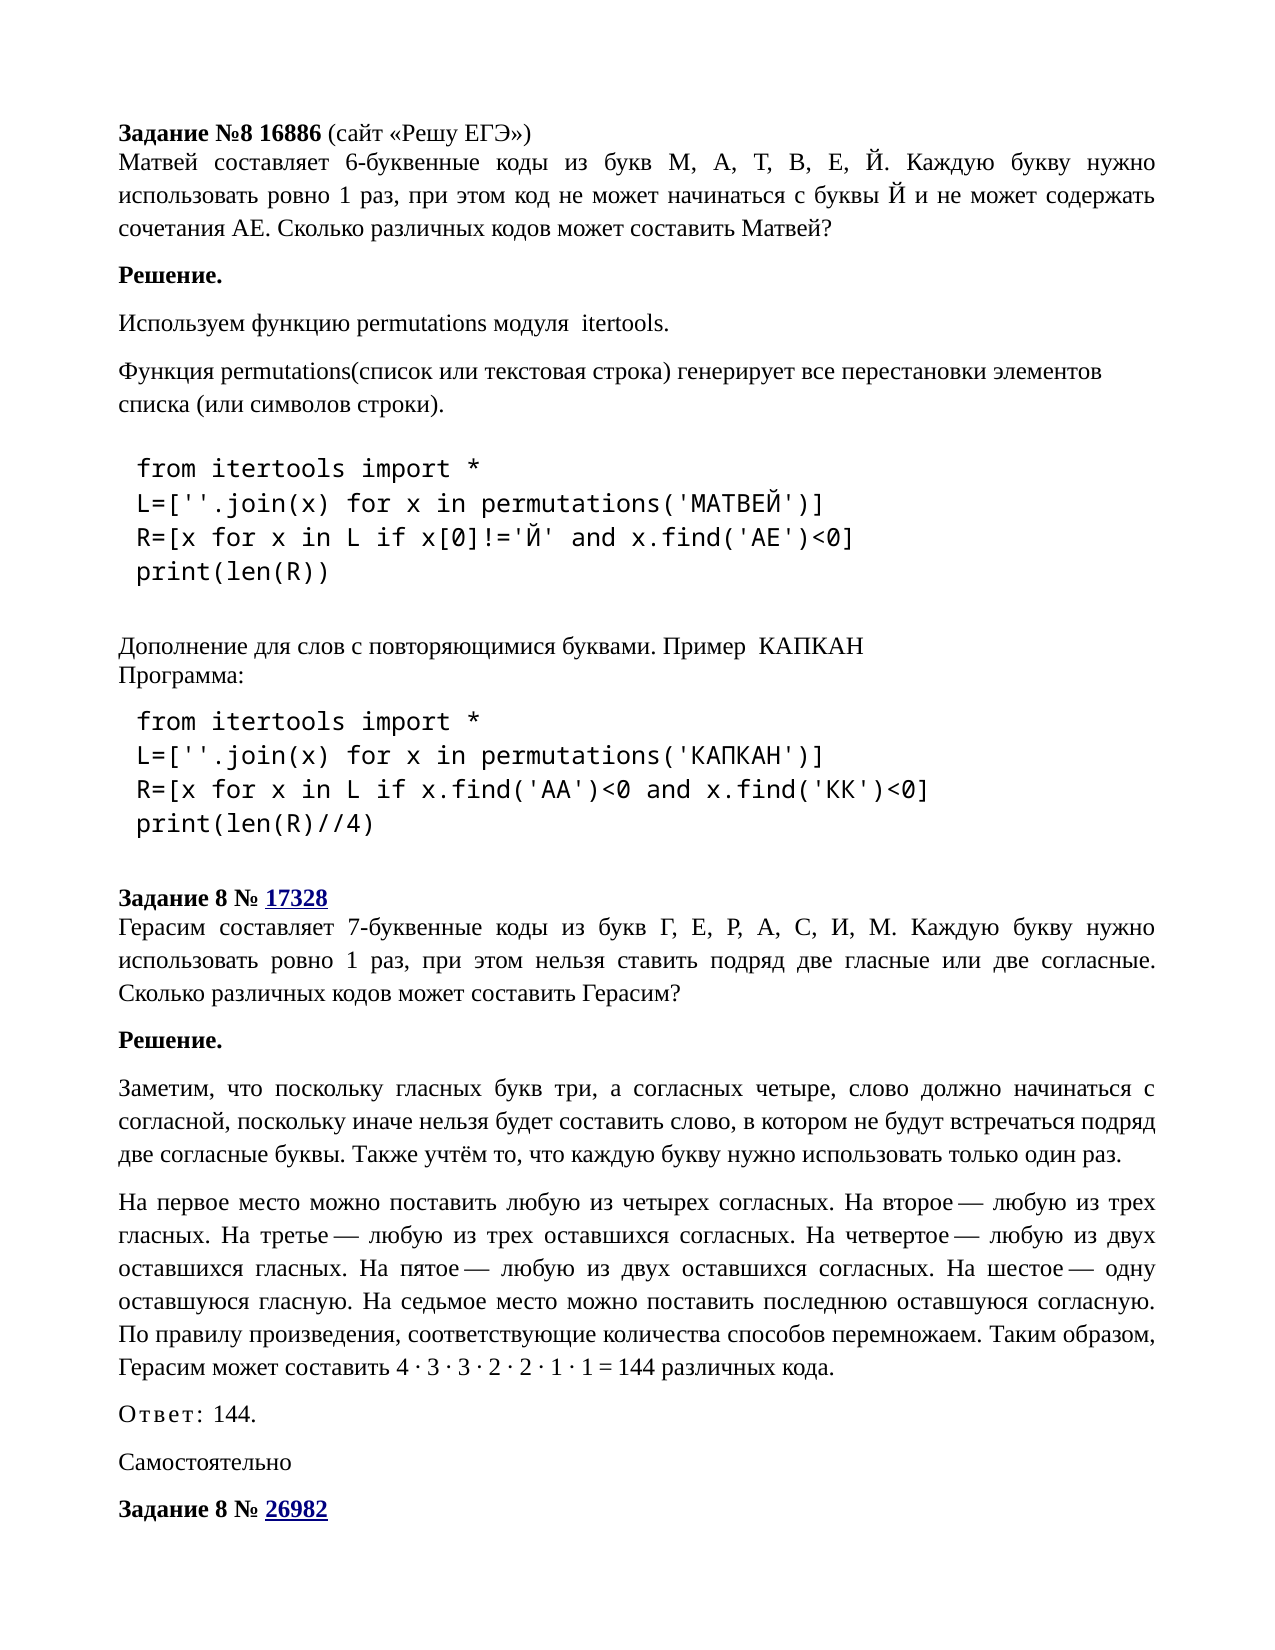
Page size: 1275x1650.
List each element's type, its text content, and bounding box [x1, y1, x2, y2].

text from itertools import * [136, 703, 1157, 737]
text Используем функцию permutations модуля itertools. [118, 308, 1157, 337]
text Герасим составляет 7-буквенные коды из букв Г, Е, Р, А, С, И, М. Каждую букву нужно использовать ровно 1 раз, при этом нельзя ставить подряд две гласные или две согласные. Сколько различных кодов может составить Герасим? [118, 912, 1157, 1007]
text L=[''.join(x) for x in permutations('МАТВЕЙ')] [136, 485, 1157, 519]
text from itertools import * [136, 451, 1157, 485]
text print(len(R)//4) [136, 805, 1157, 839]
text Решение. [118, 1025, 1157, 1054]
text Задание №8 16886 (сайт «Решу ЕГЭ») [118, 118, 1157, 147]
text R=[x for x in L if x.find('АА')<0 and x.find('КК')<0] [136, 771, 1157, 805]
text R=[x for x in L if x[0]!='Й' and x.find('АЕ')<0] [136, 519, 1157, 553]
text На первое место можно поставить любую из четырех согласных. На второе — любую из трех гласных. На третье — любую из трех оставшихся согласных. На четвертое — любую из двух оставшихся гласных. На пятое — любую из двух оставшихся согласных. На шестое — одну оставшуюся гласную. На седьмое место можно поставить последнюю оставшуюся согласную. По правилу произведения, соответствующие количества способов перемножаем. Таким образом, Герасим может составить 4 · 3 · 3 · 2 · 2 · 1 · 1 = 144 различных кода. [118, 1187, 1157, 1381]
text Матвей составляет 6-буквенные коды из букв М, А, Т, В, Е, Й. Каждую букву нужно использовать ровно 1 раз, при этом код не может начинаться с буквы Й и не может содержать сочетания АЕ. Сколько различных кодов может составить Матвей? [118, 147, 1157, 242]
text Программа: [118, 660, 1157, 688]
text Ответ: 144. [118, 1399, 1157, 1428]
text Функция permutations(список или текстовая строка) генерирует все перестановки элементов списка (или символов строки). [118, 356, 1157, 417]
text print(len(R)) [136, 553, 1157, 587]
text L=[''.join(x) for x in permutations('КАПКАН')] [136, 737, 1157, 771]
text Заметим, что поскольку гласных букв три, а согласных четыре, слово должно начинаться с согласной, поскольку иначе нельзя будет составить слово, в котором не будут встречаться подряд две согласные буквы. Также учтём то, что каждую букву нужно использовать только один раз. [118, 1073, 1157, 1168]
text Задание 8 № 26982 [118, 1494, 1157, 1523]
text Самостоятельно [118, 1447, 1157, 1476]
text Решение. [118, 261, 1157, 289]
text Задание 8 № 17328 [118, 883, 1157, 912]
text Дополнение для слов с повторяющимися буквами. Пример КАПКАН [118, 631, 1157, 660]
